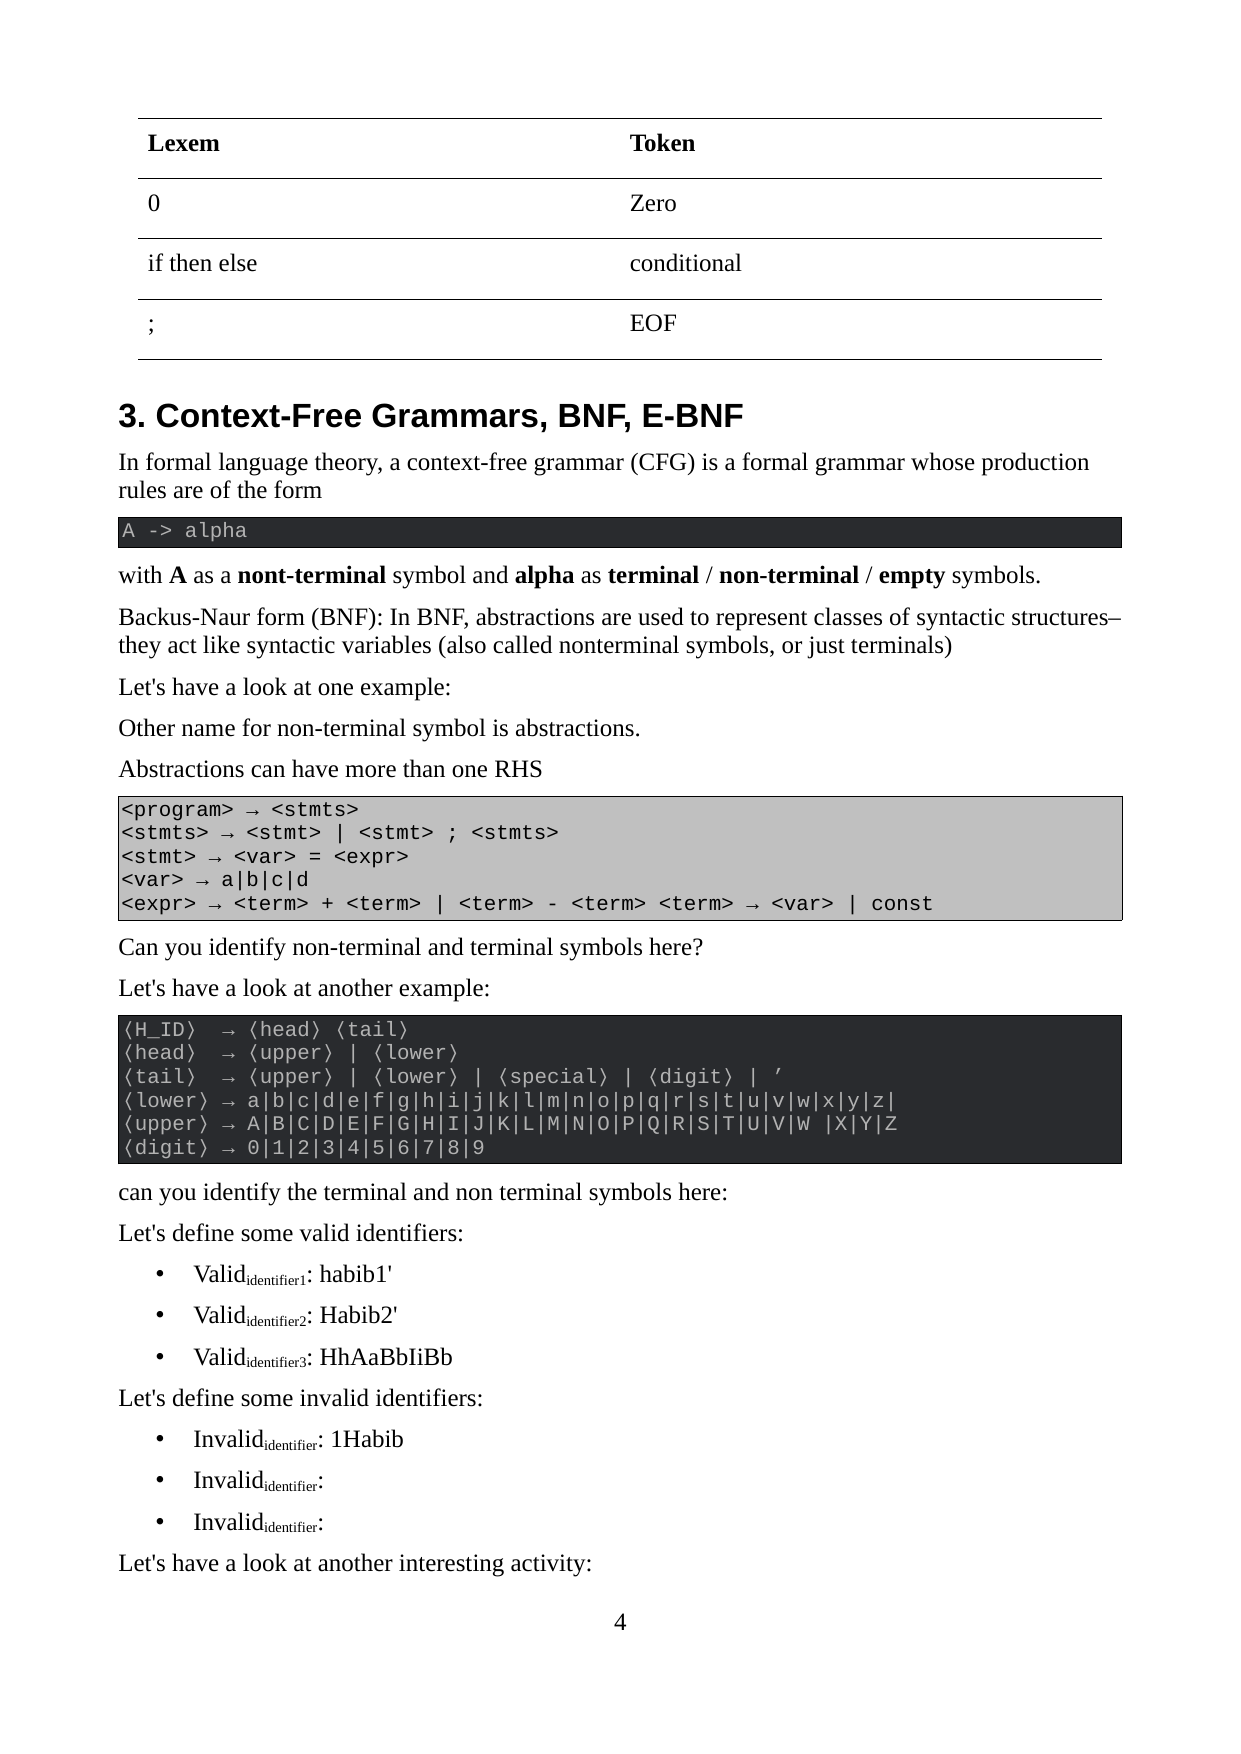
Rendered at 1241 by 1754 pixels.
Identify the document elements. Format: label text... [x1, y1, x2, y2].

text Let's have a look at another interesting activity: [118, 1548, 1122, 1577]
table_cell EOF [620, 300, 1102, 358]
list Valididentifier3: HhAaBbIiBb [156, 1342, 1122, 1371]
table_cell 0 [138, 179, 620, 238]
text ⟨tail⟩ → ⟨upper⟩ | ⟨lower⟩ | ⟨special⟩ | ⟨digit⟩ | ’ [119, 1062, 1121, 1086]
table_header Token [620, 119, 1102, 178]
text A -> alpha [119, 518, 1121, 547]
list Valididentifier2: Habib2' [156, 1301, 1122, 1329]
text ⟨upper⟩ → A|B|C|D|E|F|G|H|I|J|K|L|M|N|O|P|Q|R|S|T|U|V|W |X|Y|Z [119, 1109, 1121, 1133]
text Other name for non-terminal symbol is abstractions. [118, 713, 1122, 742]
text ⟨digit⟩ → 0|1|2|3|4|5|6|7|8|9 [119, 1133, 1121, 1163]
text <stmts> → <stmt> | <stmt> ; <stmts> [119, 819, 1122, 843]
list Invalididentifier: 1Habib [156, 1424, 1122, 1453]
list Invalididentifier: [156, 1507, 1122, 1536]
text In formal language theory, a context-free grammar (CFG) is a formal grammar whose production rules are of the form [118, 447, 1122, 504]
list Invalididentifier: [156, 1466, 1122, 1494]
text ⟨lower⟩ → a|b|c|d|e|f|g|h|i|j|k|l|m|n|o|p|q|r|s|t|u|v|w|x|y|z| [119, 1086, 1121, 1109]
text Let's define some invalid identifiers: [118, 1383, 1122, 1412]
table_header Lexem [138, 119, 620, 178]
text Abstractions can have more than one RHS [118, 754, 1122, 783]
text <stmt> → <var> = <expr> [119, 843, 1122, 866]
text Can you identify non-terminal and terminal symbols here? [118, 932, 1122, 961]
text ⟨H_ID⟩ → ⟨head⟩ ⟨tail⟩ [119, 1016, 1121, 1038]
table_cell if then else [138, 239, 620, 298]
list Valididentifier1: habib1' [156, 1259, 1122, 1288]
text with A as a nont-terminal symbol and alpha as terminal / non-terminal / empty symbols. [118, 561, 1122, 589]
text Let's have a look at one example: [118, 672, 1122, 701]
text <var> → a|b|c|d [119, 866, 1122, 890]
table_cell ; [138, 300, 620, 358]
table_cell Zero [620, 179, 1102, 238]
subtitle Context-Free Grammars, BNF, E-BNF [118, 395, 1122, 434]
text <expr> → <term> + <term> | <term> - <term> <term> → <var> | const [119, 890, 1122, 920]
table_cell conditional [620, 239, 1102, 298]
text Backus-Naur form (BNF): In BNF, abstractions are used to represent classes of syntactic structures–they act like syntactic variables (also called nonterminal symbols, or just terminals) [118, 602, 1122, 659]
text can you identify the terminal and non terminal symbols here: [118, 1177, 1122, 1206]
text ⟨head⟩ → ⟨upper⟩ | ⟨lower⟩ [119, 1038, 1121, 1062]
text <program> → <stmts> [119, 797, 1122, 819]
text Let's have a look at another example: [118, 973, 1122, 1002]
text Let's define some valid identifiers: [118, 1218, 1122, 1247]
